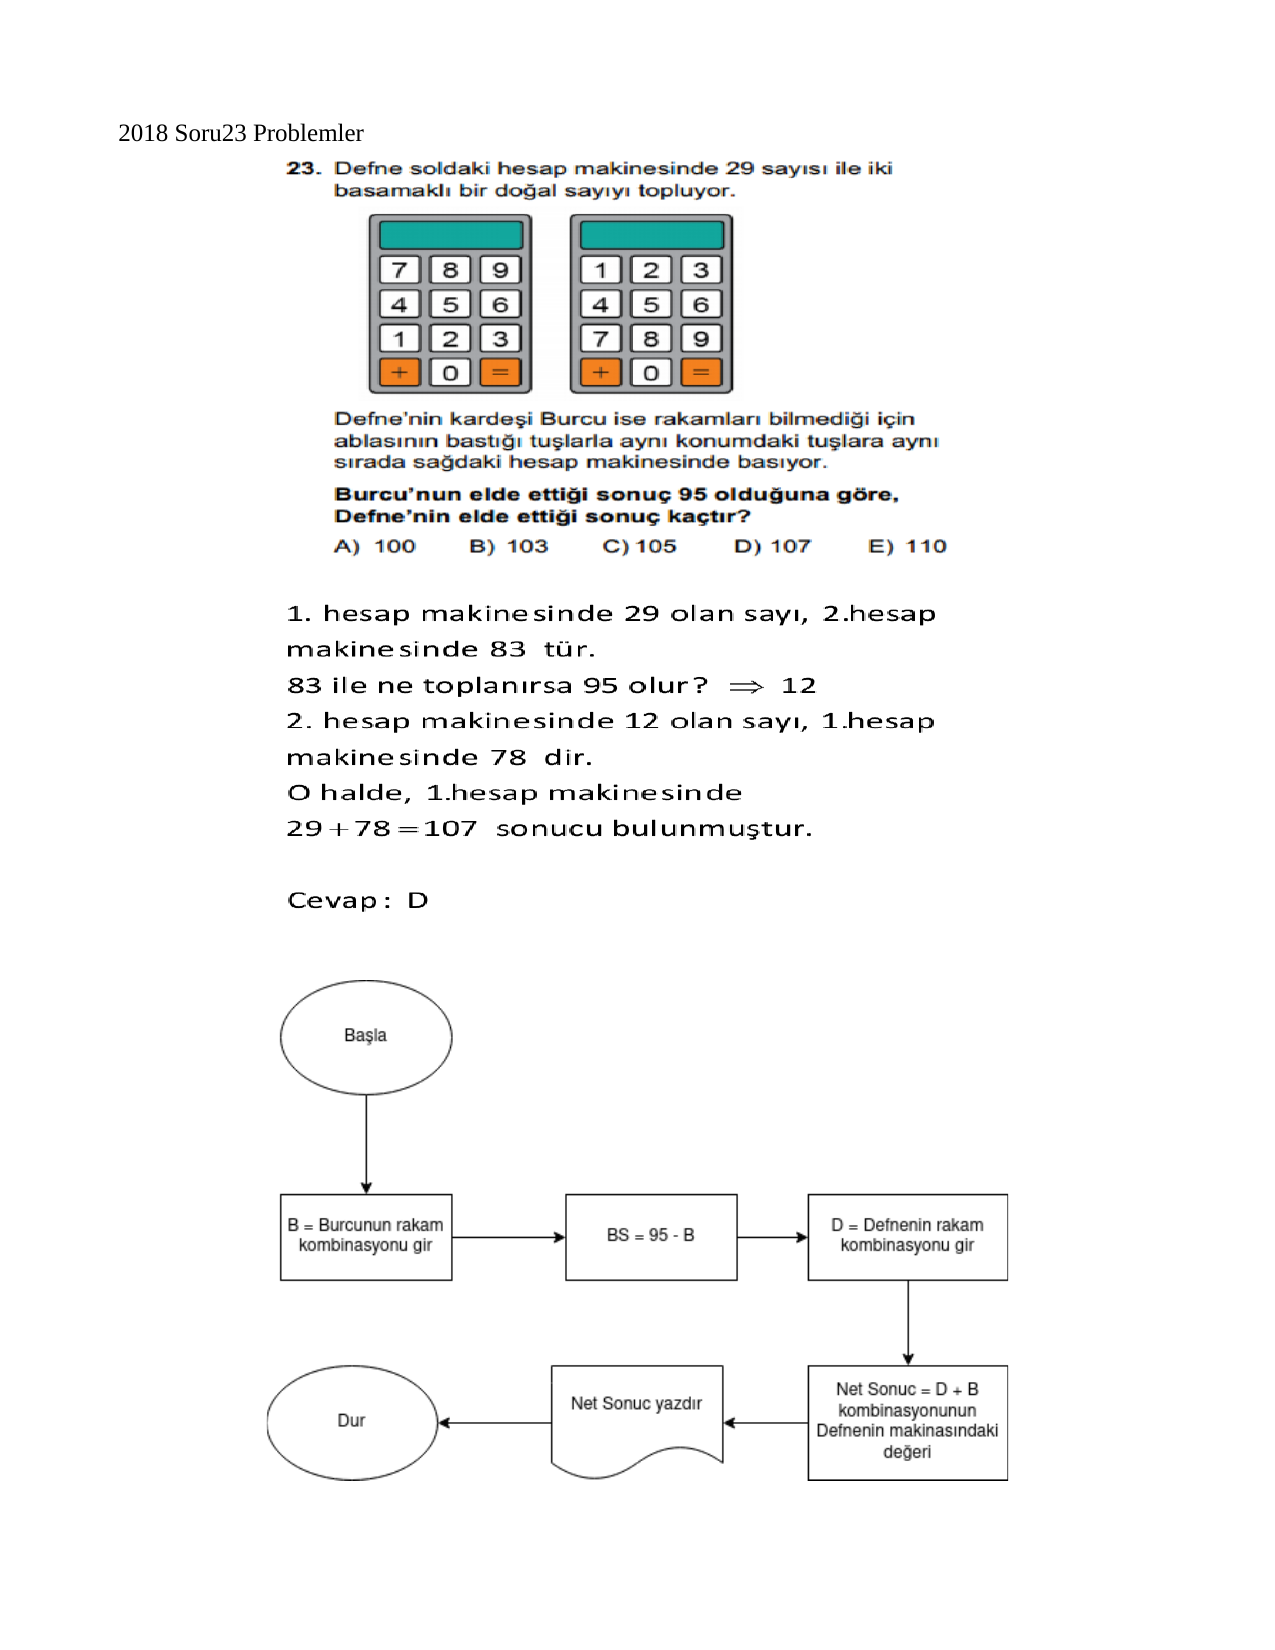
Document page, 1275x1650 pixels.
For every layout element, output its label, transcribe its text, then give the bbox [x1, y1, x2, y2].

picture [257, 146, 1018, 570]
picture [252, 586, 1021, 948]
picture [266, 980, 1009, 1481]
text 2018 Soru23 Problemler [118, 118, 1157, 147]
